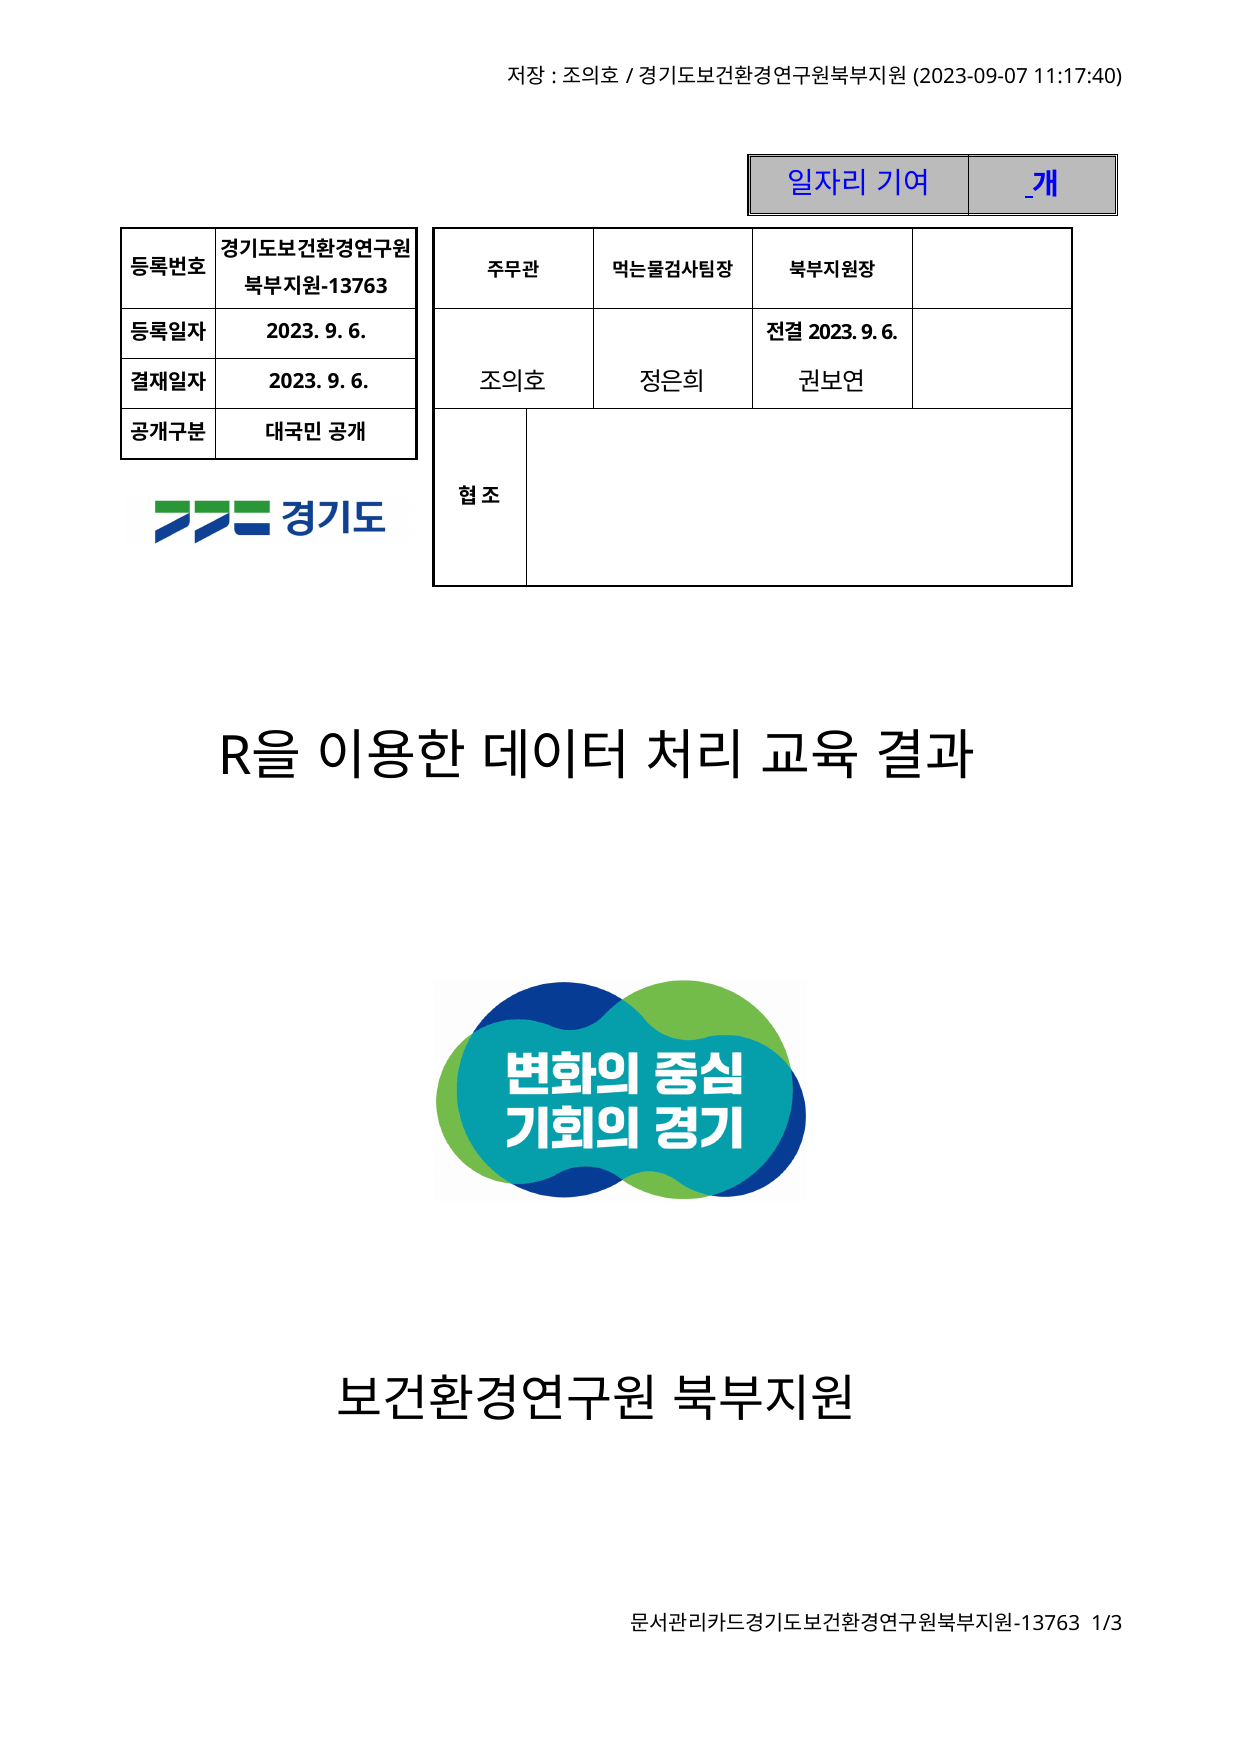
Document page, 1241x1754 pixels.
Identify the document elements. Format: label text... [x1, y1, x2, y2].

table_header [913, 229, 1071, 308]
table_cell 2023. 9. 6. [216, 359, 415, 408]
table_cell [594, 309, 752, 358]
table_cell [913, 309, 1071, 358]
table_cell 등록일자 [122, 309, 215, 358]
table_cell 권보연 [753, 358, 912, 408]
table_cell [973, 409, 1071, 452]
table_header 먹는물검사팀장 [594, 229, 752, 308]
table_cell [973, 541, 1071, 585]
picture [433, 978, 808, 1201]
table_cell [796, 409, 972, 452]
table_cell [418, 254, 432, 408]
table_cell [796, 541, 972, 585]
table_header 보건환경연구원 북부지원 [124, 1356, 1069, 1447]
table_cell [796, 496, 972, 541]
table_cell [703, 496, 796, 541]
table_header 주무관 [435, 229, 593, 308]
table_cell [416, 408, 432, 585]
table_cell [121, 585, 1072, 694]
table_cell [527, 409, 703, 452]
table_cell 2023. 9. 6. [216, 309, 415, 358]
table_cell 협 조 [435, 409, 526, 585]
table_header 북부지원장 [753, 229, 912, 308]
table_cell [527, 496, 703, 541]
table_cell [703, 541, 796, 585]
table_cell 공개구분 [122, 409, 215, 458]
table_cell [796, 452, 972, 496]
picture [124, 491, 414, 549]
table_header 일자리 기여 [751, 157, 968, 213]
table_cell R을 이용한 데이터 처리 교육 결과 [121, 695, 1072, 822]
table_cell 대국민 공개 [216, 409, 415, 458]
table_cell [527, 452, 703, 496]
table_header 개 [969, 157, 1115, 213]
table_cell 전결 2023. 9. 6. [753, 309, 912, 358]
table_cell [913, 358, 1071, 408]
table_cell [973, 452, 1071, 496]
table_header 등록번호 [122, 229, 215, 308]
table_cell [121, 460, 416, 585]
table_header 경기도보건환경연구원북부지원-13763 [216, 229, 415, 308]
table_cell [703, 409, 796, 452]
table_cell 결재일자 [122, 359, 215, 408]
table_cell [527, 541, 703, 585]
table_cell [973, 496, 1071, 541]
table_cell [435, 309, 593, 358]
table_cell 정은희 [594, 358, 752, 408]
table_cell [703, 452, 796, 496]
table_cell 조의호 [435, 358, 593, 408]
table_header [418, 227, 432, 253]
